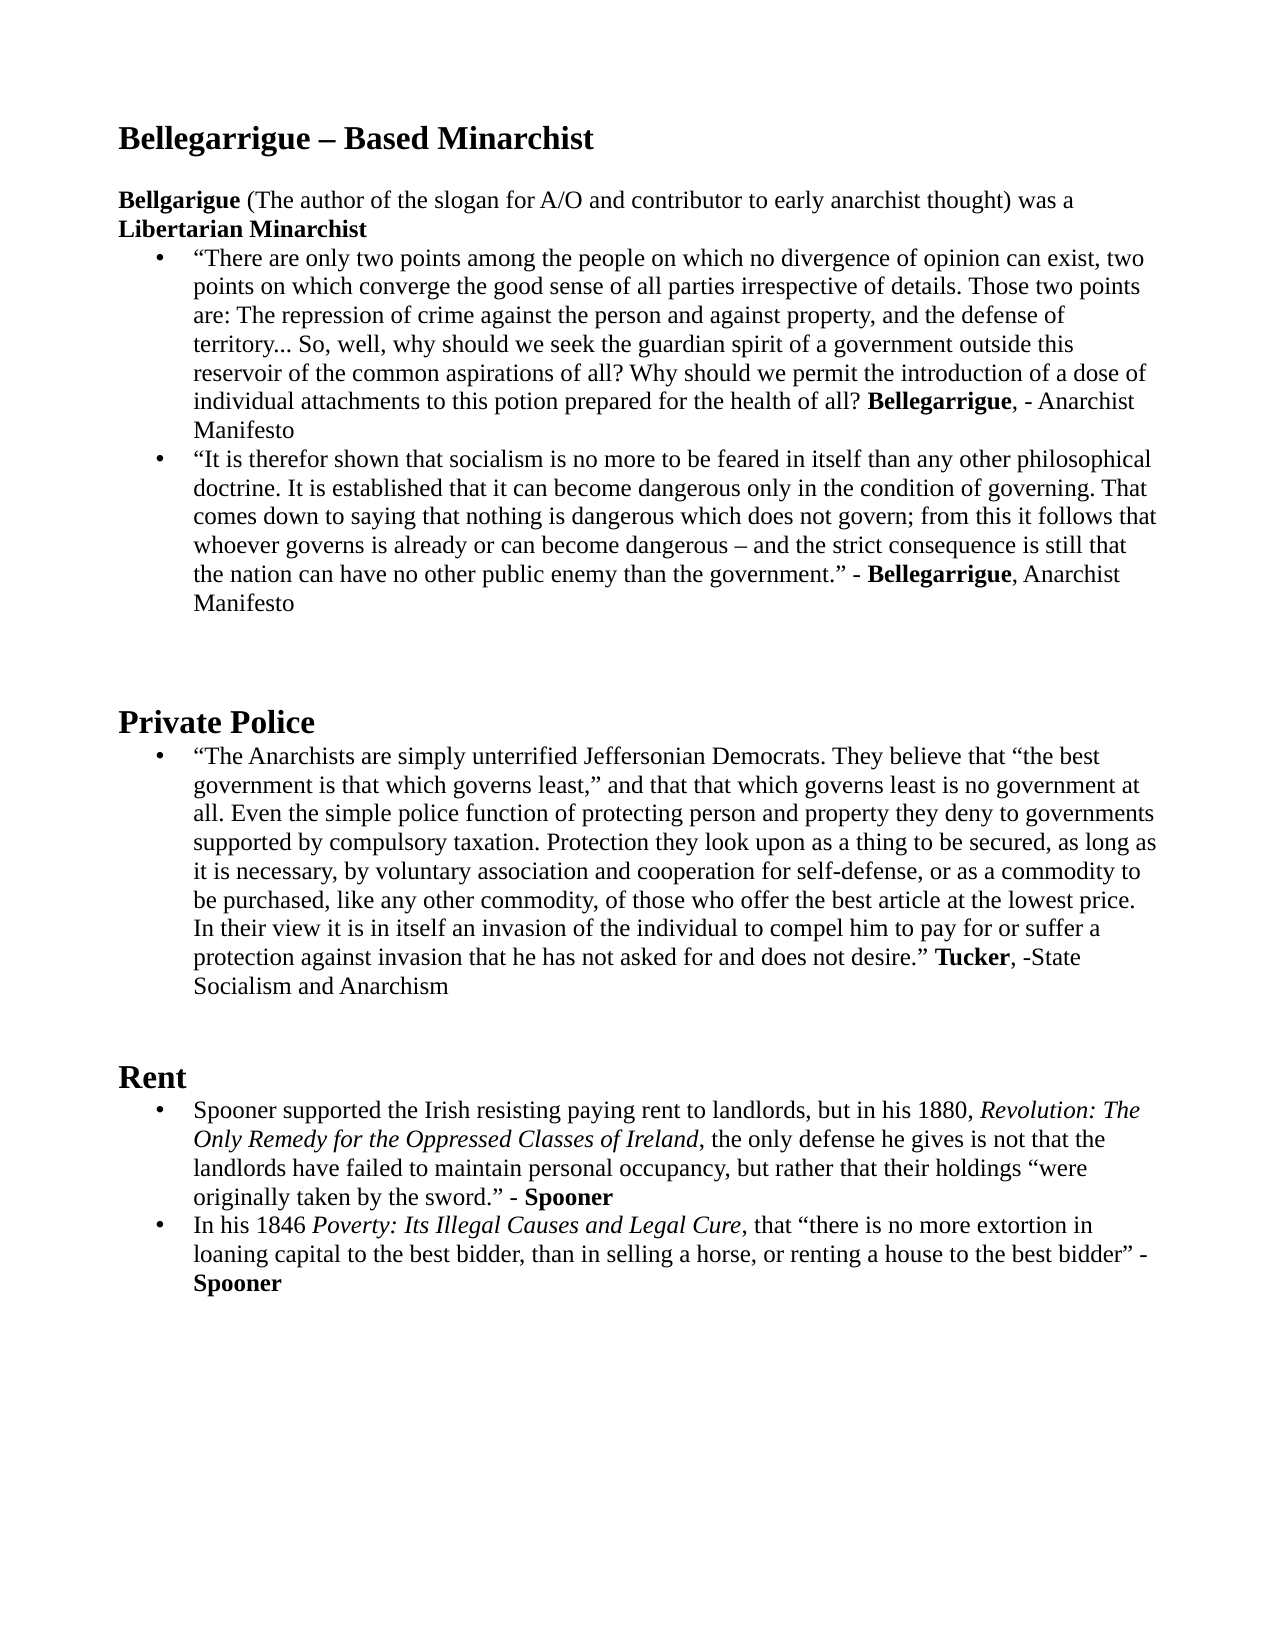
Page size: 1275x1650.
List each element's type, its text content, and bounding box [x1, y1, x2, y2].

list “There are only two points among the people on which no divergence of opinion can exist, two points on which converge the good sense of all parties irrespective of details. Those two points are: The repression of crime against the person and against property, and the defense of territory... So, well, why should we seek the guardian spirit of a government outside this reservoir of the common aspirations of all? Why should we permit the introduction of a dose of individual attachments to this potion prepared for the health of all? Bellegarrigue, - Anarchist Manifesto [156, 243, 1157, 444]
list In his 1846 Poverty: Its Illegal Causes and Legal Cure, that “there is no more extortion in loaning capital to the best bidder, than in selling a horse, or renting a house to the best bidder” - Spooner [156, 1211, 1157, 1297]
list “It is therefor shown that socialism is no more to be feared in itself than any other philosophical doctrine. It is established that it can become dangerous only in the condition of governing. That comes down to saying that nothing is dangerous which does not govern; from this it follows that whoever governs is already or can become dangerous – and the strict consequence is still that the nation can have no other public enemy than the government.” - Bellegarrigue, Anarchist Manifesto [156, 444, 1157, 616]
text Rent [118, 1057, 1157, 1096]
text Private Police [118, 703, 1157, 741]
text Bellgarigue (The author of the slogan for A/O and contributor to early anarchist thought) was a Libertarian Minarchist [118, 185, 1157, 243]
list “The Anarchists are simply unterrified Jeffersonian Democrats. They believe that “the best government is that which governs least,” and that that which governs least is no government at all. Even the simple police function of protecting person and property they deny to governments supported by compulsory taxation. Protection they look upon as a thing to be secured, as long as it is necessary, by voluntary association and cooperation for self-defense, or as a commodity to be purchased, like any other commodity, of those who offer the best article at the lowest price. In their view it is in itself an invasion of the individual to compel him to pay for or suffer a protection against invasion that he has not asked for and does not desire.” Tucker, -State Socialism and Anarchism [156, 741, 1157, 1000]
text Bellegarrigue – Based Minarchist [118, 118, 1157, 156]
list Spooner supported the Irish resisting paying rent to landlords, but in his 1880, Revolution: The Only Remedy for the Oppressed Classes of Ireland, the only defense he gives is not that the landlords have failed to maintain personal occupancy, but rather that their holdings “were originally taken by the sword.” - Spooner [156, 1096, 1157, 1211]
